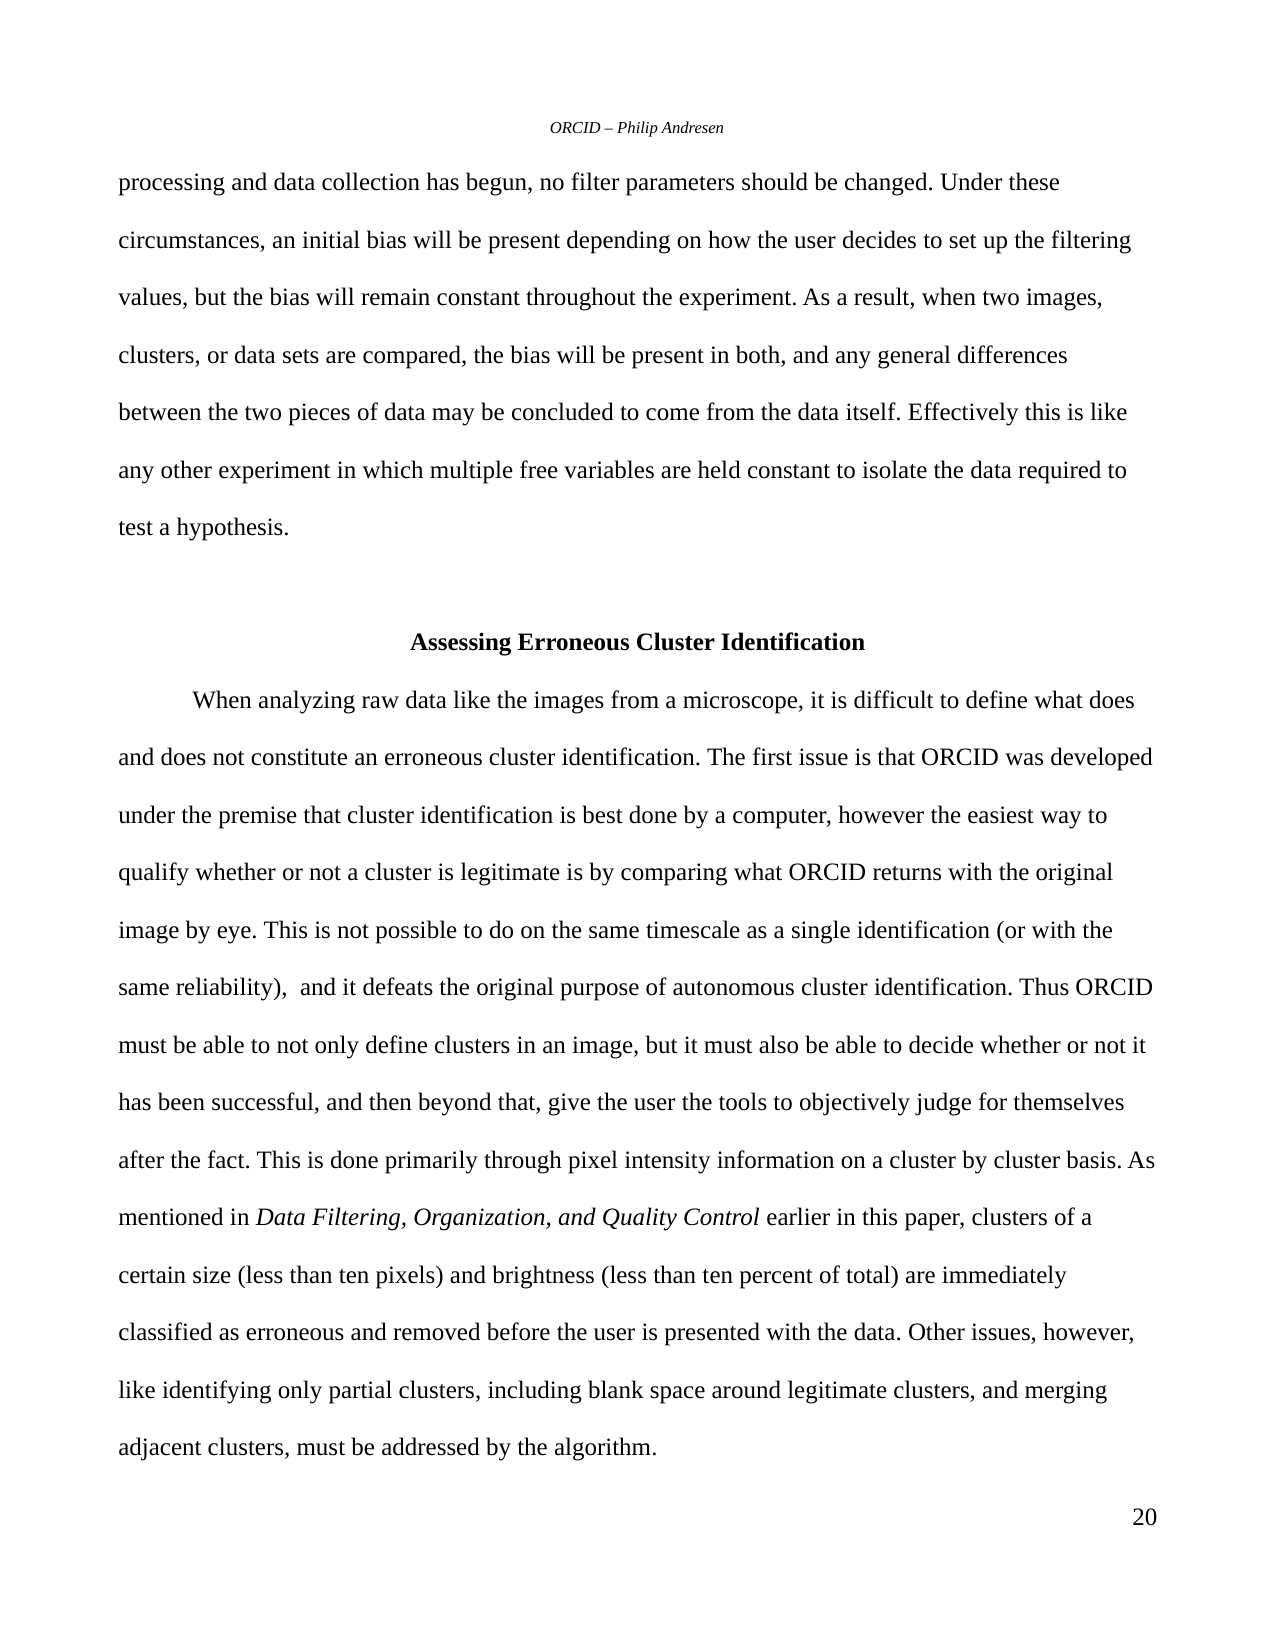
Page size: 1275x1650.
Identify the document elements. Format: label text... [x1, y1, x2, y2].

text When analyzing raw data like the images from a microscope, it is difficult to define what does and does not constitute an erroneous cluster identification. The first issue is that ORCID was developed under the premise that cluster identification is best done by a computer, however the easiest way to qualify whether or not a cluster is legitimate is by comparing what ORCID returns with the original image by eye. This is not possible to do on the same timescale as a single identification (or with the same reliability), and it defeats the original purpose of autonomous cluster identification. Thus ORCID must be able to not only define clusters in an image, but it must also be able to decide whether or not it has been successful, and then beyond that, give the user the tools to objectively judge for themselves after the fact. This is done primarily through pixel intensity information on a cluster by cluster basis. As mentioned in Data Filtering, Organization, and Quality Control earlier in this paper, clusters of a certain size (less than ten pixels) and brightness (less than ten percent of total) are immediately classified as erroneous and removed before the user is presented with the data. Other issues, however, like identifying only partial clusters, including blank space around legitimate clusters, and merging adjacent clusters, must be addressed by the algorithm. [118, 685, 1157, 1461]
text Assessing Erroneous Cluster Identification [118, 627, 1157, 656]
text processing and data collection has begun, no filter parameters should be changed. Under these circumstances, an initial bias will be present depending on how the user decides to set up the filtering values, but the bias will remain constant throughout the experiment. As a result, when two images, clusters, or data sets are compared, the bias will be present in both, and any general differences between the two pieces of data may be concluded to come from the data itself. Effectively this is like any other experiment in which multiple free variables are held constant to isolate the data required to test a hypothesis. [118, 167, 1157, 541]
